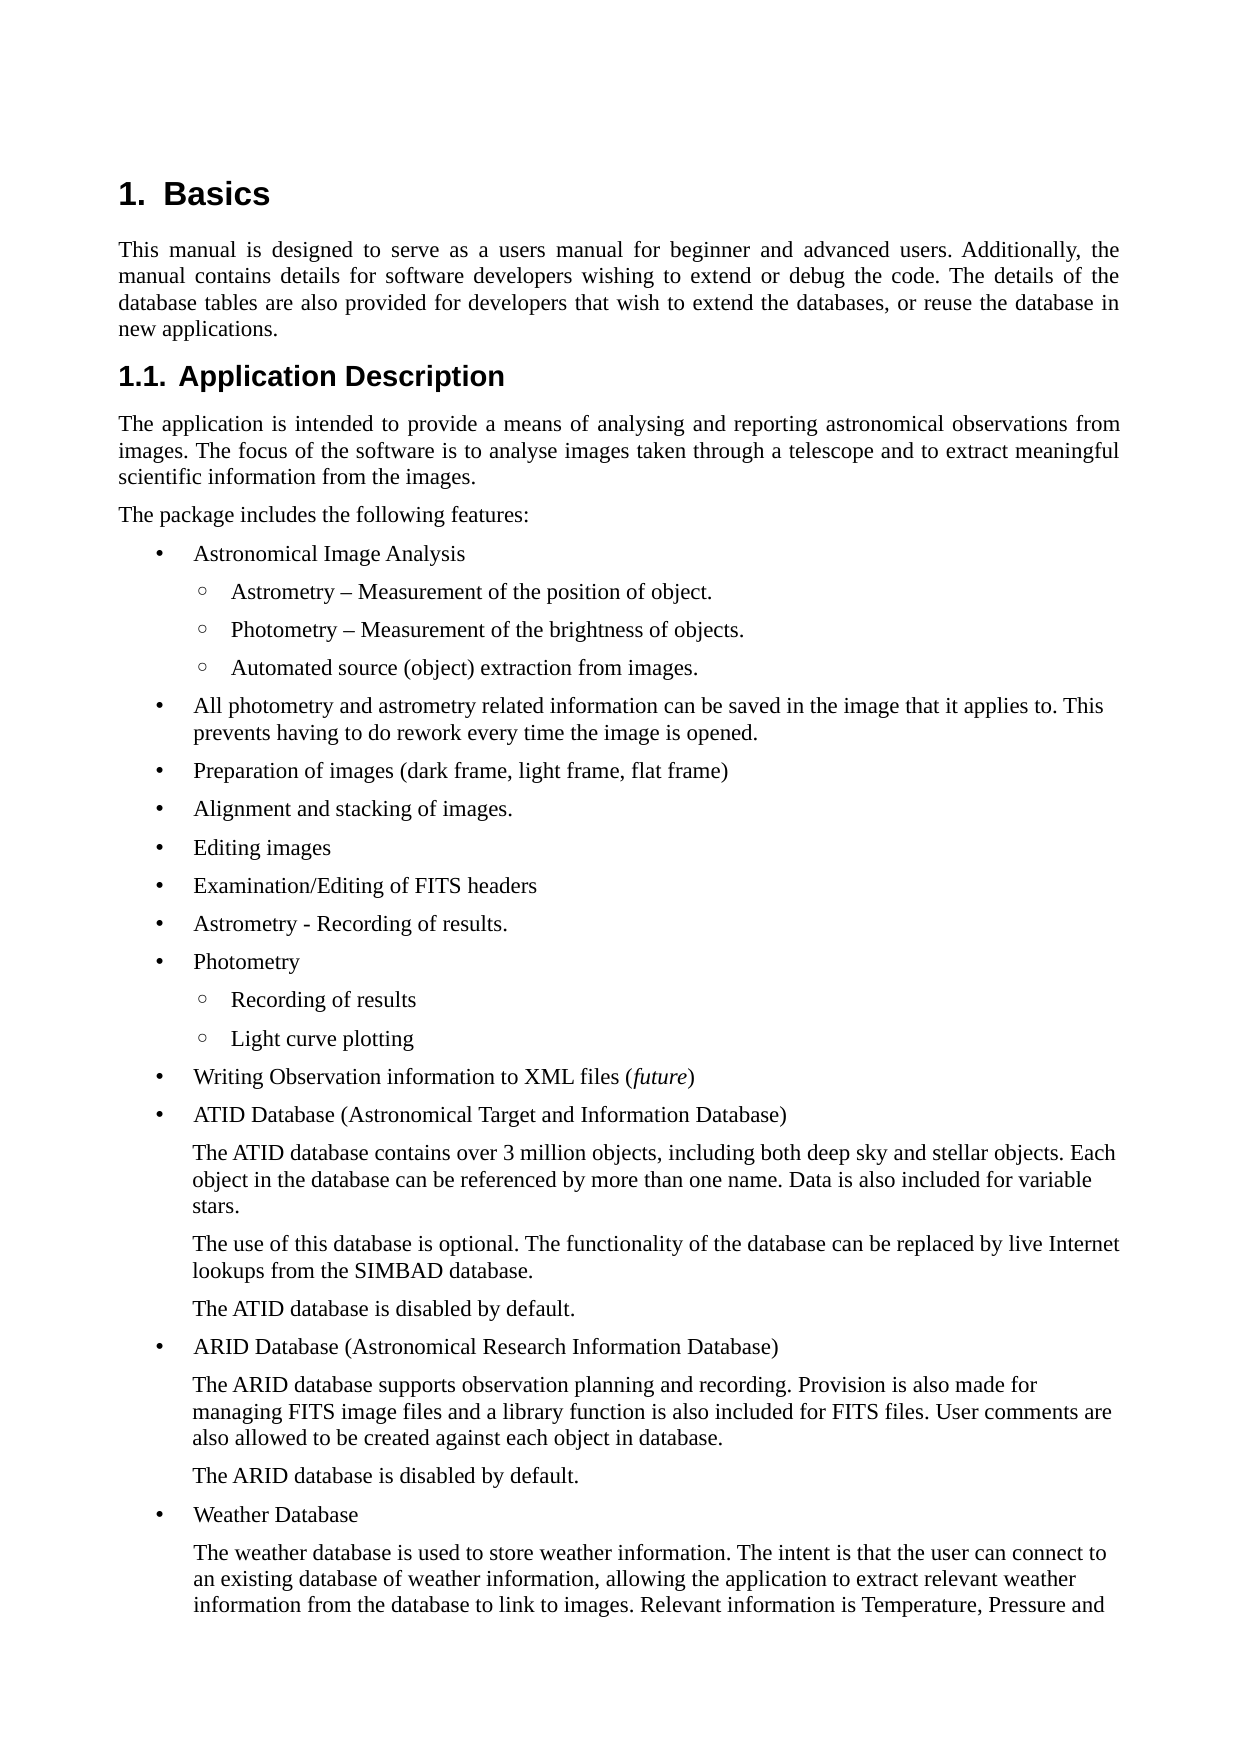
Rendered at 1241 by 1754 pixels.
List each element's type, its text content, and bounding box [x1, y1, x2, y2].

text The ARID database is disabled by default. [192, 1462, 1122, 1489]
list Writing Observation information to XML files (future) [156, 1063, 1122, 1089]
list Automated source (object) extraction from images. [193, 654, 1122, 681]
list Astrometry – Measurement of the position of object. [193, 578, 1122, 604]
list Examination/Editing of FITS headers [156, 872, 1122, 898]
text The use of this database is optional. The functionality of the database can be replaced by live Internet lookups from the SIMBAD database. [192, 1230, 1122, 1283]
text The ARID database supports observation planning and recording. Provision is also made for managing FITS image files and a library function is also included for FITS files. User comments are also allowed to be created against each object in database. [192, 1371, 1122, 1451]
list Alignment and stacking of images. [156, 795, 1122, 822]
list Astronomical Image Analysis [156, 540, 1122, 566]
list All photometry and astrometry related information can be saved in the image that it applies to. This prevents having to do rework every time the image is opened. [156, 693, 1122, 745]
text The ATID database is disabled by default. [192, 1295, 1122, 1321]
list Recording of results [193, 987, 1122, 1013]
list Photometry – Measurement of the brightness of objects. [193, 616, 1122, 642]
list ARID Database (Astronomical Research Information Database) [156, 1333, 1122, 1359]
list Editing images [156, 834, 1122, 860]
list The weather database is used to store weather information. The intent is that the user can connect to an existing database of weather information, allowing the application to extract relevant weather information from the database to link to images. Relevant information is Temperature, Pressure and [156, 1539, 1122, 1618]
text The ATID database contains over 3 million objects, including both deep sky and stellar objects. Each object in the database can be referenced by more than one name. Data is also included for variable stars. [192, 1139, 1122, 1218]
text This manual is designed to serve as a users manual for beginner and advanced users. Additionally, the manual contains details for software developers wishing to extend or debug the code. The details of the database tables are also provided for developers that wish to extend the databases, or reuse the database in new applications. [118, 236, 1122, 342]
subtitle Basics [118, 174, 1122, 212]
text The package includes the following features: [118, 501, 1122, 528]
list Preparation of images (dark frame, light frame, flat frame) [156, 757, 1122, 783]
text The application is intended to provide a means of analysing and reporting astronomical observations from images. The focus of the software is to analyse images taken through a telescope and to extract meaningful scientific information from the images. [118, 411, 1122, 489]
list Light curve plotting [193, 1025, 1122, 1051]
list Photometry [156, 948, 1122, 975]
subtitle Application Description [118, 359, 1122, 393]
list ATID Database (Astronomical Target and Information Database) [156, 1101, 1122, 1128]
list Weather Database [156, 1501, 1122, 1527]
list Astrometry - Recording of results. [156, 910, 1122, 936]
